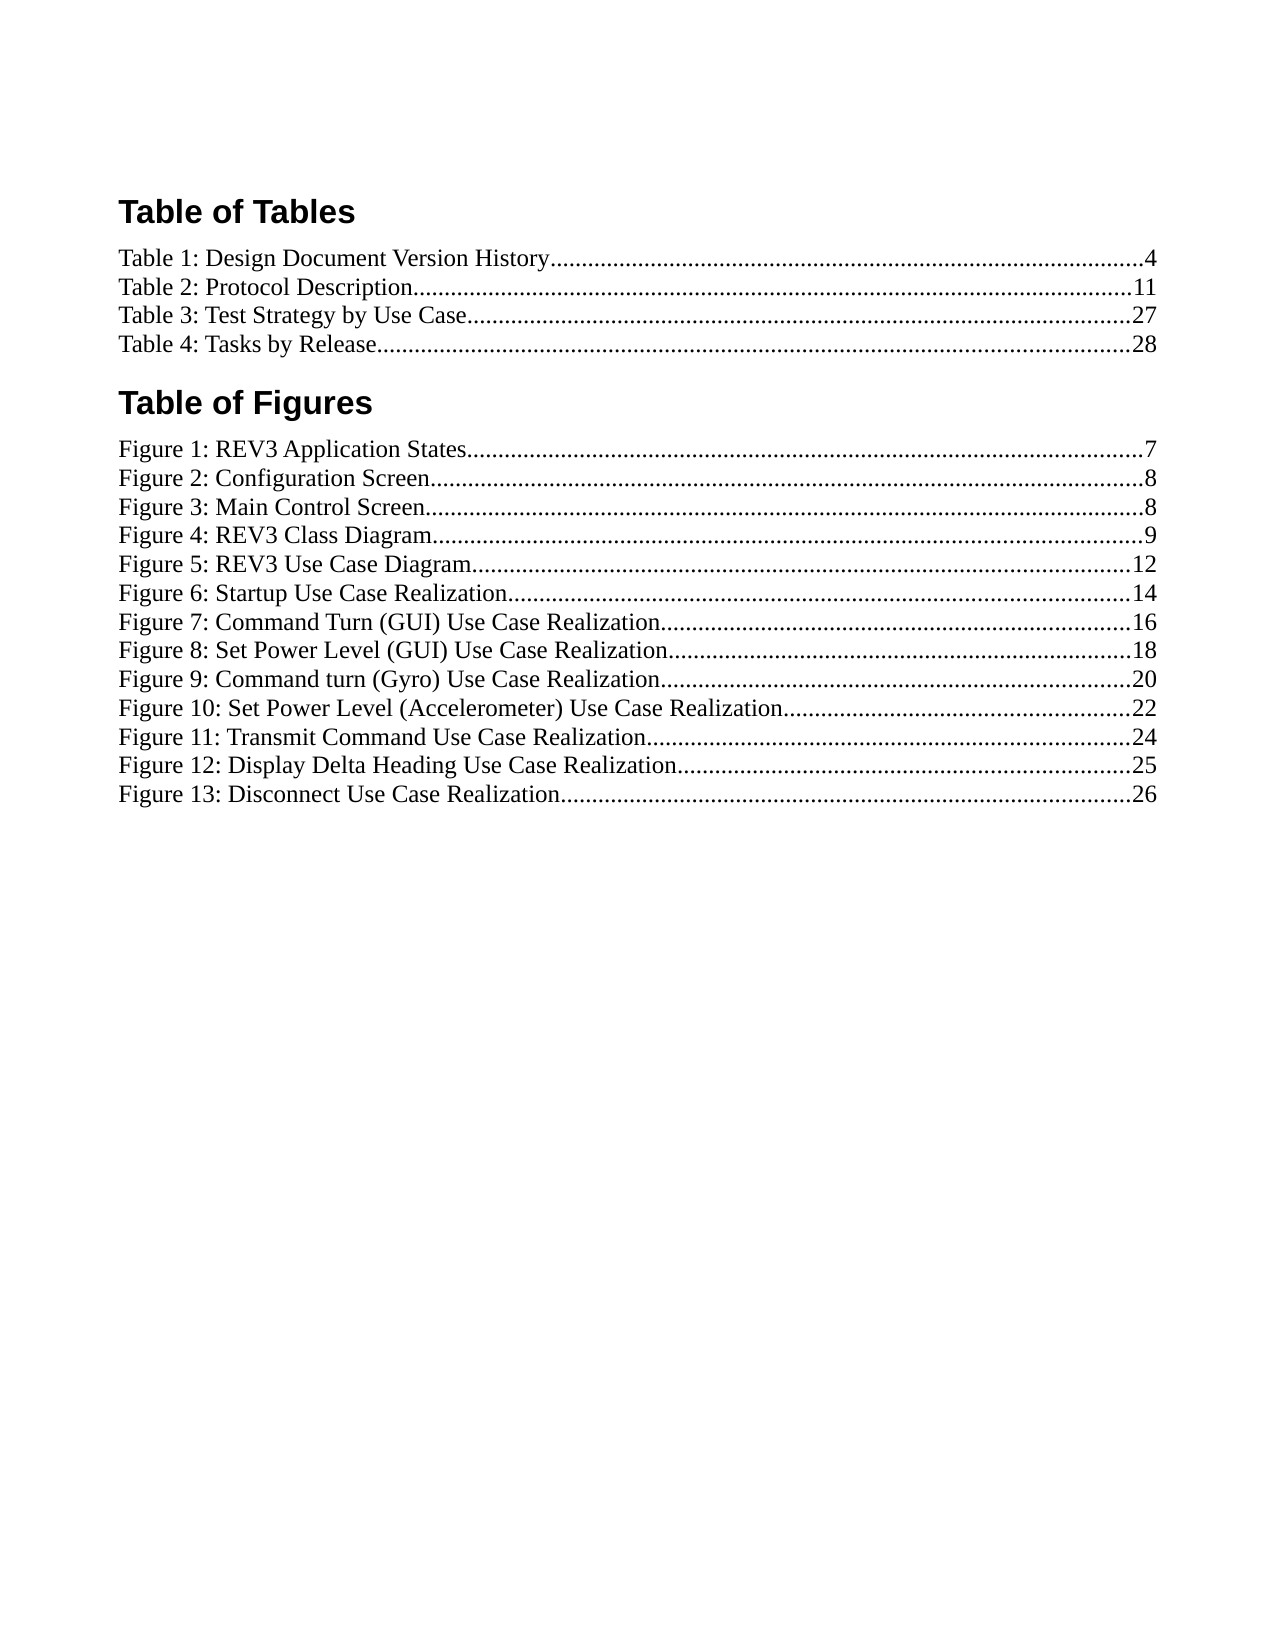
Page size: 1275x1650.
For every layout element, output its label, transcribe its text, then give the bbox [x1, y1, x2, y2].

text Table 3: Test Strategy by Use Case 27 [118, 301, 1157, 329]
text Figure 3: Main Control Screen 8 [118, 492, 1157, 520]
text Figure 8: Set Power Level (GUI) Use Case Realization 18 [118, 635, 1157, 664]
text Table 1: Design Document Version History 4 [118, 243, 1157, 272]
text Figure 1: REV3 Application States 7 [118, 434, 1157, 463]
text Figure 4: REV3 Class Diagram 9 [118, 520, 1157, 549]
text Figure 11: Transmit Command Use Case Realization 24 [118, 722, 1157, 750]
text Figure 7: Command Turn (GUI) Use Case Realization 16 [118, 607, 1157, 635]
text Figure 9: Command turn (Gyro) Use Case Realization 20 [118, 664, 1157, 693]
text Figure 6: Startup Use Case Realization 14 [118, 578, 1157, 607]
text Figure 2: Configuration Screen 8 [118, 463, 1157, 492]
text Figure 13: Disconnect Use Case Realization 26 [118, 779, 1157, 808]
text Table 4: Tasks by Release 28 [118, 329, 1157, 358]
text Figure 12: Display Delta Heading Use Case Realization 25 [118, 750, 1157, 779]
subtitle Table of Figures [118, 383, 1157, 422]
text Table 2: Protocol Description 11 [118, 272, 1157, 301]
text Figure 10: Set Power Level (Accelerometer) Use Case Realization 22 [118, 693, 1157, 722]
subtitle Table of Tables [118, 192, 1157, 231]
text Figure 5: REV3 Use Case Diagram 12 [118, 549, 1157, 578]
